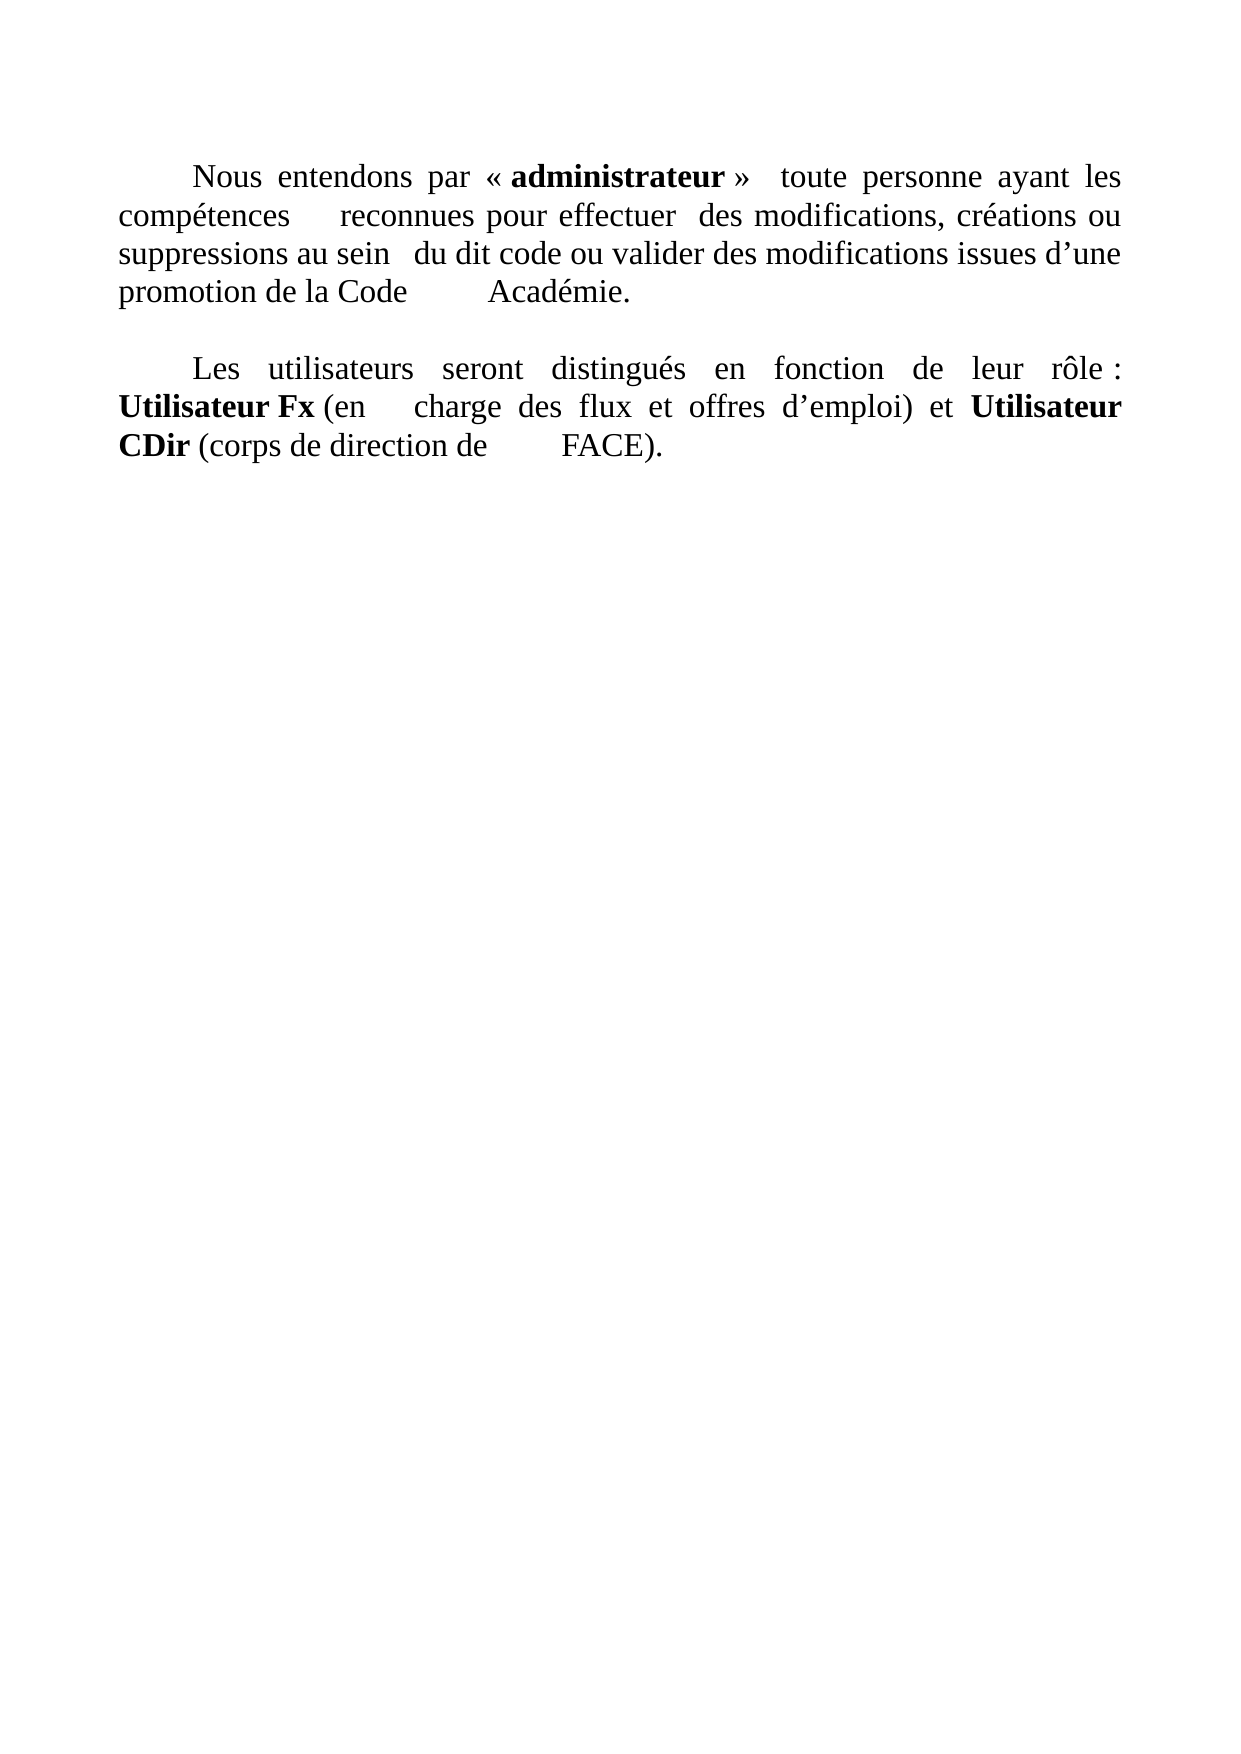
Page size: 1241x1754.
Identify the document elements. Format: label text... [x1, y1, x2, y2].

text Nous entendons par « administrateur » toute personne ayant les compétences reconnues pour effectuer des modifications, créations ou suppressions au sein du dit code ou valider des modifications issues d’une promotion de la Code Académie. [118, 156, 1122, 310]
text Les utilisateurs seront distingués en fonction de leur rôle : Utilisateur Fx (en charge des flux et offres d’emploi) et Utilisateur CDir (corps de direction de FACE). [118, 348, 1122, 463]
